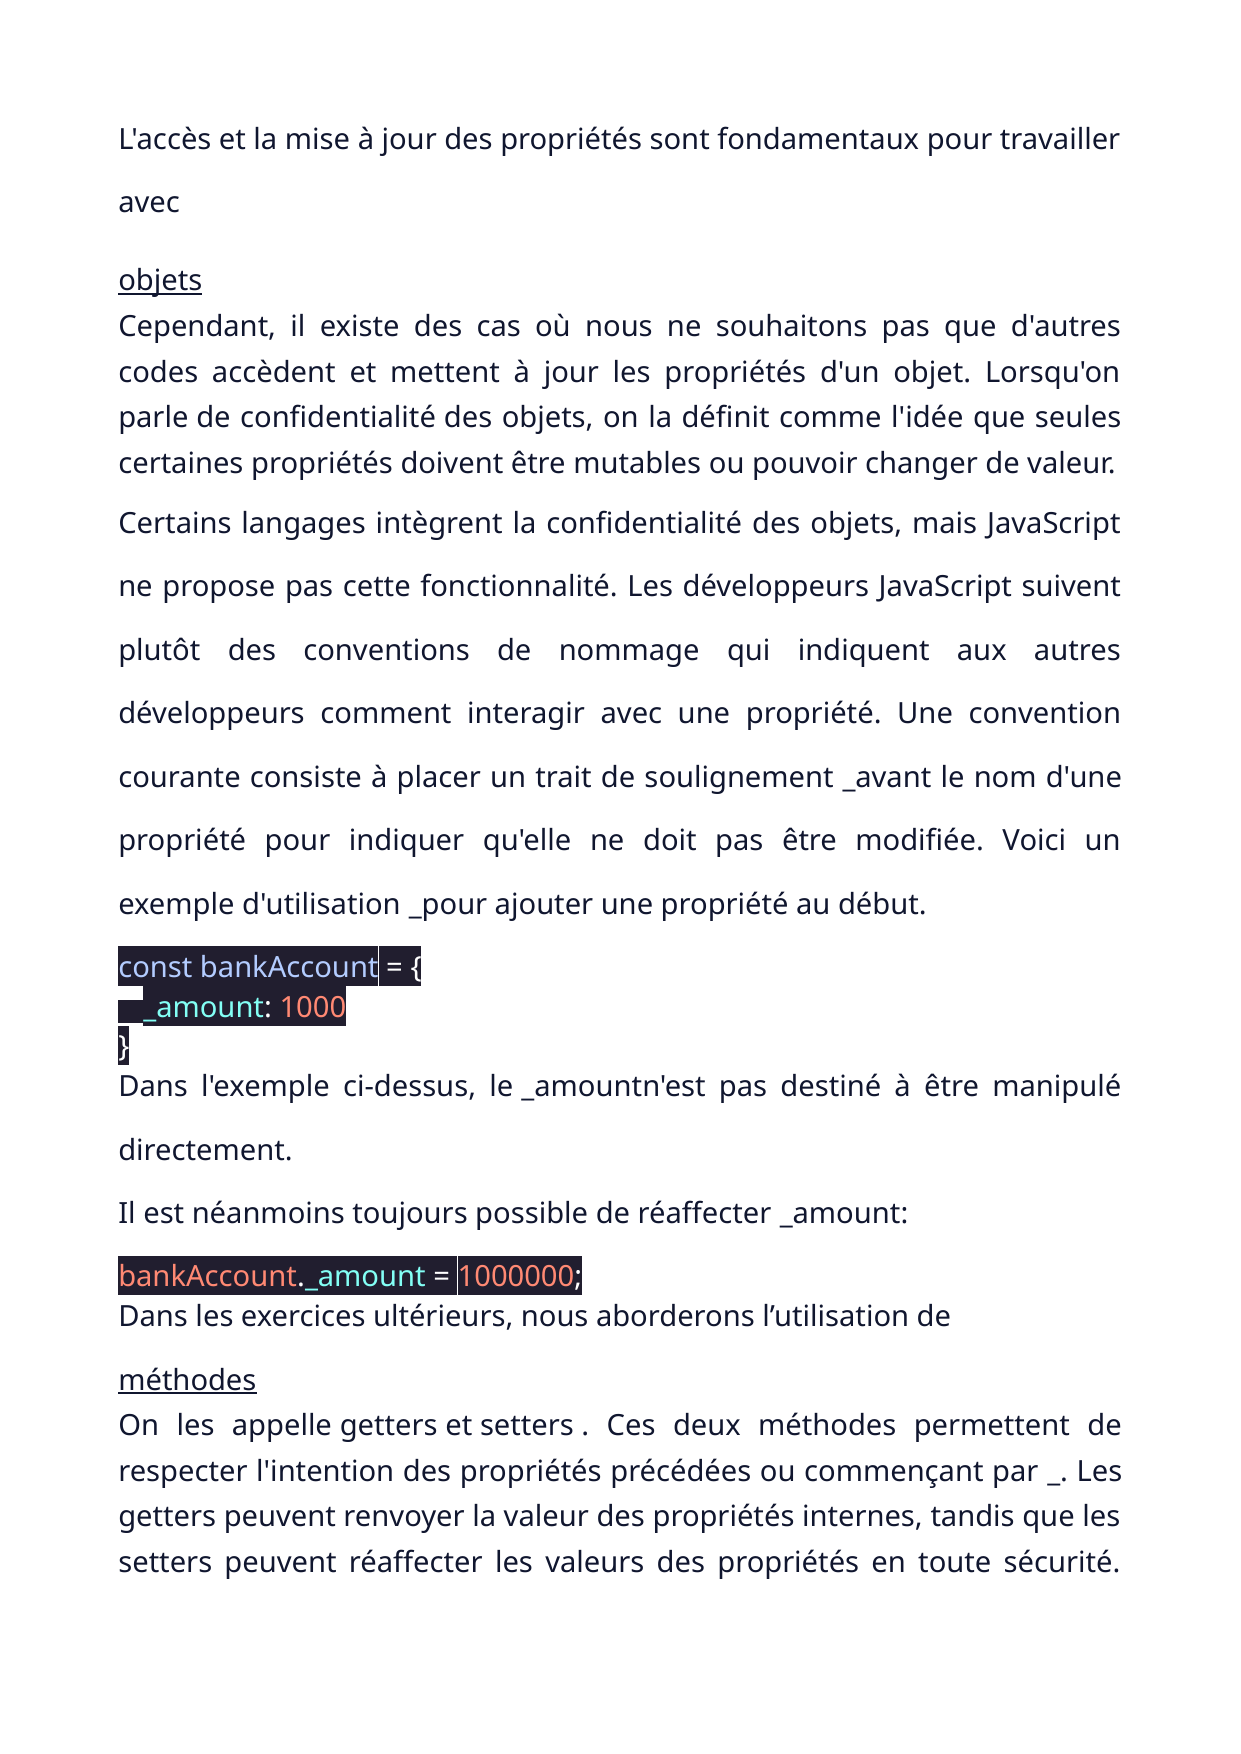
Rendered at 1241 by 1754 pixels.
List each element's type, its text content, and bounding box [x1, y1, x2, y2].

text Certains langages intègrent la confidentialité des objets, mais JavaScript ne propose pas cette fonctionnalité. Les développeurs JavaScript suivent plutôt des conventions de nommage qui indiquent aux autres développeurs comment interagir avec une propriété. Une convention courante consiste à placer un trait de soulignement _avant le nom d'une propriété pour indiquer qu'elle ne doit pas être modifiée. Voici un exemple d'utilisation _pour ajouter une propriété au début. [118, 502, 1122, 923]
text méthodes [118, 1359, 1122, 1398]
text objets [118, 259, 1122, 299]
text const bankAccount = { [118, 946, 1122, 986]
text Dans les exercices ultérieurs, nous aborderons l’utilisation de [118, 1295, 1122, 1335]
text Dans l'exemple ci-dessus, le _amountn'est pas destiné à être manipulé directement. [118, 1065, 1122, 1168]
text _amount: 1000 [118, 986, 1122, 1026]
text On les appelle getters et setters . Ces deux méthodes permettent de respecter l'intention des propriétés précédées ou commençant par _. Les getters peuvent renvoyer la valeur des propriétés internes, tandis que les setters peuvent réaffecter les valeurs des propriétés en toute sécurité. [118, 1404, 1122, 1581]
text Cependant, il existe des cas où nous ne souhaitons pas que d'autres codes accèdent et mettent à jour les propriétés d'un objet. Lorsqu'on parle de confidentialité des objets, on la définit comme l'idée que seules certaines propriétés doivent être mutables ou pouvoir changer de valeur. [118, 305, 1122, 482]
text } [118, 1026, 1122, 1065]
text bankAccount._amount = 1000000; [118, 1256, 1122, 1295]
text Il est néanmoins toujours possible de réaffecter _amount: [118, 1192, 1122, 1232]
text L'accès et la mise à jour des propriétés sont fondamentaux pour travailler avec [118, 118, 1122, 221]
